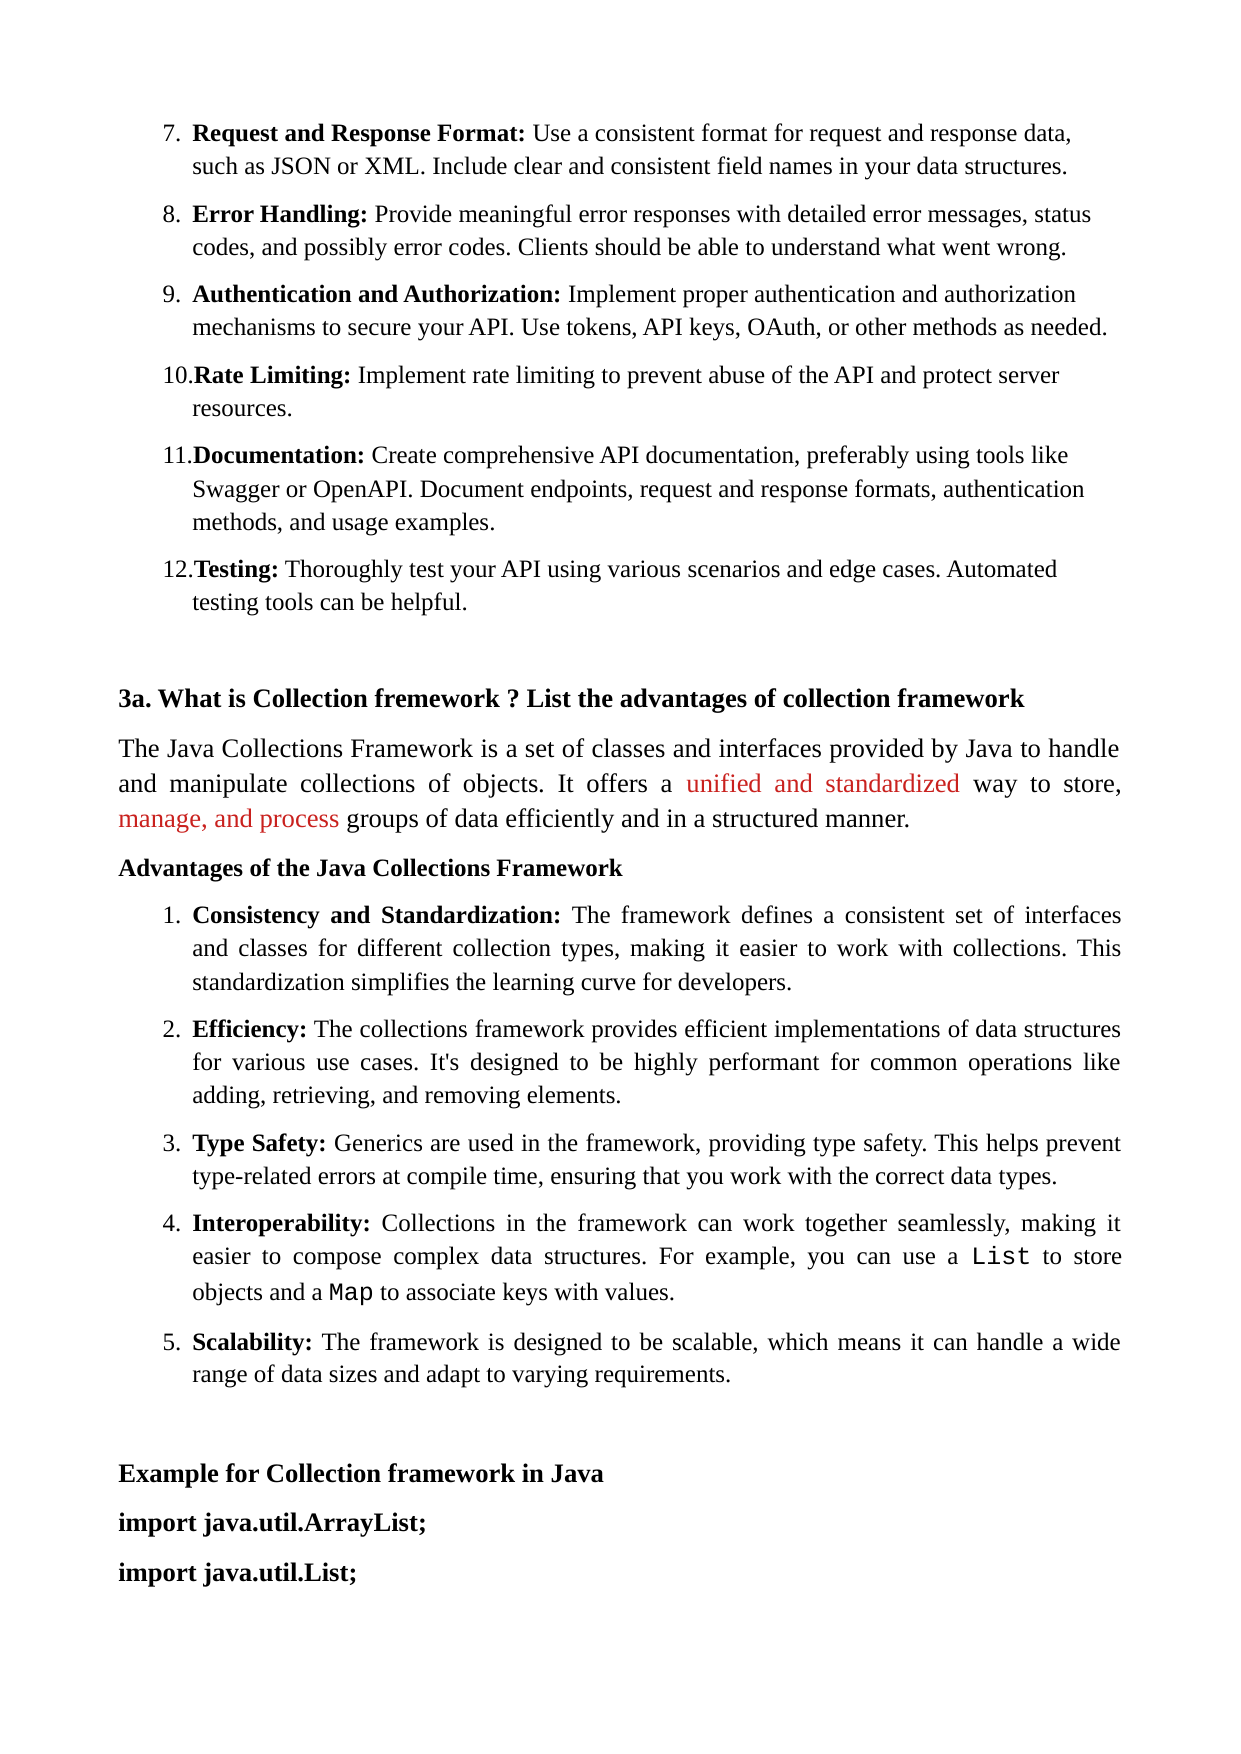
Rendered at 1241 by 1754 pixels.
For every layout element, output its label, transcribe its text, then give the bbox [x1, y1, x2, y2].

list Testing: Thoroughly test your API using various scenarios and edge cases. Automated testing tools can be helpful. [162, 554, 1122, 616]
list Documentation: Create comprehensive API documentation, preferably using tools like Swagger or OpenAPI. Document endpoints, request and response formats, authentication methods, and usage examples. [162, 441, 1122, 535]
list Efficiency: The collections framework provides efficient implementations of data structures for various use cases. It's designed to be highly performant for common operations like adding, retrieving, and removing elements. [162, 1014, 1122, 1109]
list Type Safety: Generics are used in the framework, providing type safety. This helps prevent type-related errors at compile time, ensuring that you work with the correct data types. [162, 1128, 1122, 1189]
text Advantages of the Java Collections Framework [118, 853, 1122, 882]
list Scalability: The framework is designed to be scalable, which means it can handle a wide range of data sizes and adapt to varying requirements. [162, 1327, 1122, 1388]
list Authentication and Authorization: Implement proper authentication and authorization mechanisms to secure your API. Use tokens, API keys, OAuth, or other methods as needed. [162, 279, 1122, 341]
text Example for Collection framework in Java [118, 1457, 1122, 1488]
list Error Handling: Provide meaningful error responses with detailed error messages, status codes, and possibly error codes. Clients should be able to understand what went wrong. [162, 199, 1122, 261]
text The Java Collections Framework is a set of classes and interfaces provided by Java to handle and manipulate collections of objects. It offers a unified and standardized way to store, manage, and process groups of data efficiently and in a structured manner. [118, 732, 1122, 834]
text import java.util.ArrayList; [118, 1507, 1122, 1538]
list Rate Limiting: Implement rate limiting to prevent abuse of the API and protect server resources. [162, 360, 1122, 422]
list Request and Response Format: Use a consistent format for request and response data, such as JSON or XML. Include clear and consistent field names in your data structures. [162, 118, 1122, 180]
list Consistency and Standardization: The framework defines a consistent set of interfaces and classes for different collection types, making it easier to work with collections. This standardization simplifies the learning curve for developers. [162, 901, 1122, 995]
list Interoperability: Collections in the framework can work together seamlessly, making it easier to compose complex data structures. For example, you can use a List to store objects and a Map to associate keys with values. [162, 1208, 1122, 1307]
text import java.util.List; [118, 1557, 1122, 1588]
text 3a. What is Collection fremework ? List the advantages of collection framework [118, 682, 1122, 713]
